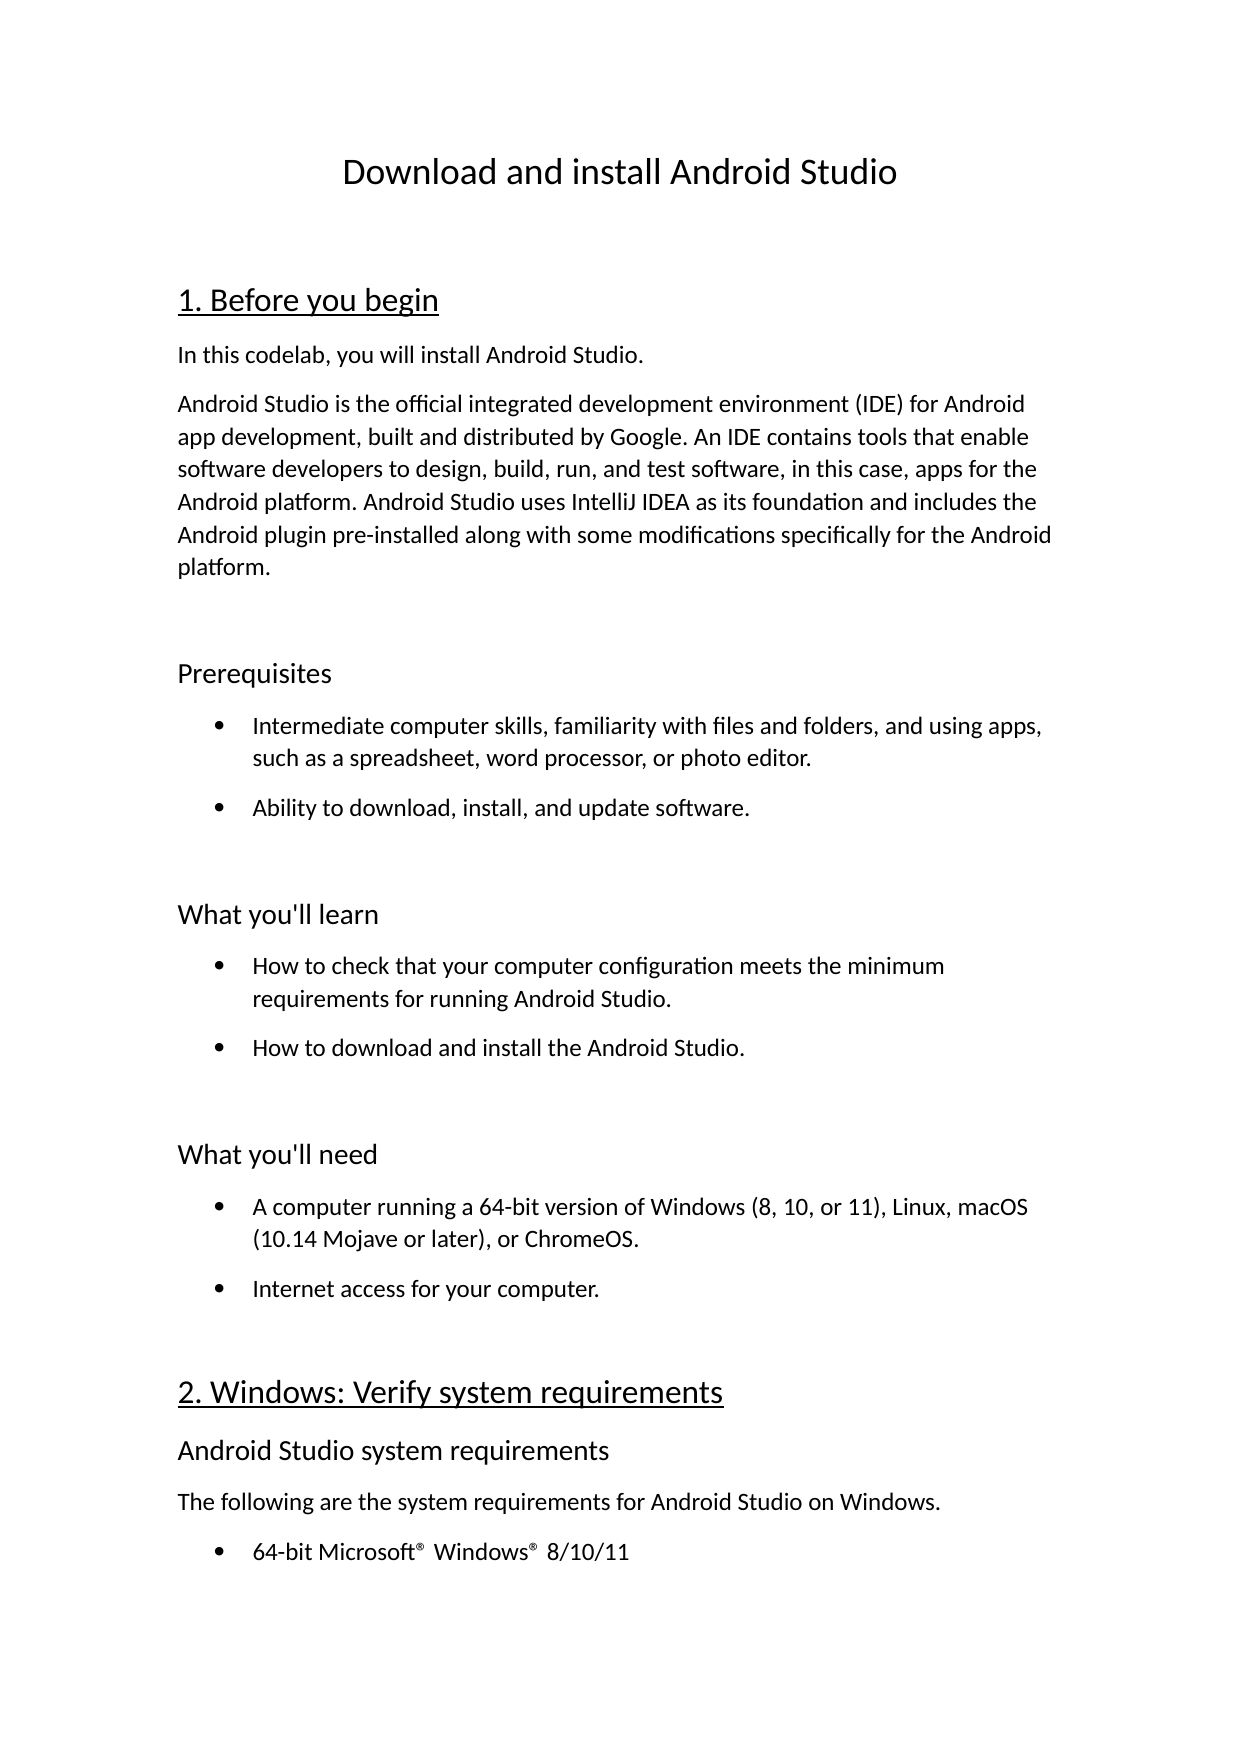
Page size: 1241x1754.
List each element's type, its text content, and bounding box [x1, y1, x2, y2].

text 1. Before you begin [177, 279, 1063, 319]
list How to download and install the Android Studio. [215, 1032, 1063, 1063]
text 2. Windows: Verify system requirements [177, 1371, 1063, 1412]
list A computer running a 64-bit version of Windows (8, 10, or 11), Linux, macOS (10.14 Mojave or later), or ChromeOS. [215, 1191, 1063, 1254]
list Ability to download, install, and update software. [215, 792, 1063, 822]
list How to check that your computer configuration meets the minimum requirements for running Android Studio. [215, 951, 1063, 1014]
list 64-bit Microsoft® Windows® 8/10/11 [215, 1536, 1063, 1566]
text What you'll learn [177, 896, 1063, 931]
text Android Studio is the official integrated development environment (IDE) for Android app development, built and distributed by Google. An IDE contains tools that enable software developers to design, build, run, and test software, in this case, apps for the Android platform. Android Studio uses IntelliJ IDEA as its foundation and includes the Android plugin pre-installed along with some modifications specifically for the Android platform. [177, 388, 1063, 582]
text Download and install Android Studio [177, 148, 1063, 193]
list Internet access for your computer. [215, 1273, 1063, 1303]
text What you'll need [177, 1136, 1063, 1172]
text In this codelab, you will install Android Studio. [177, 339, 1063, 369]
text Prerequisites [177, 655, 1063, 691]
text Android Studio system requirements [177, 1432, 1063, 1467]
text The following are the system requirements for Android Studio on Windows. [177, 1486, 1063, 1517]
list Intermediate computer skills, familiarity with files and folders, and using apps, such as a spreadsheet, word processor, or photo editor. [215, 710, 1063, 773]
